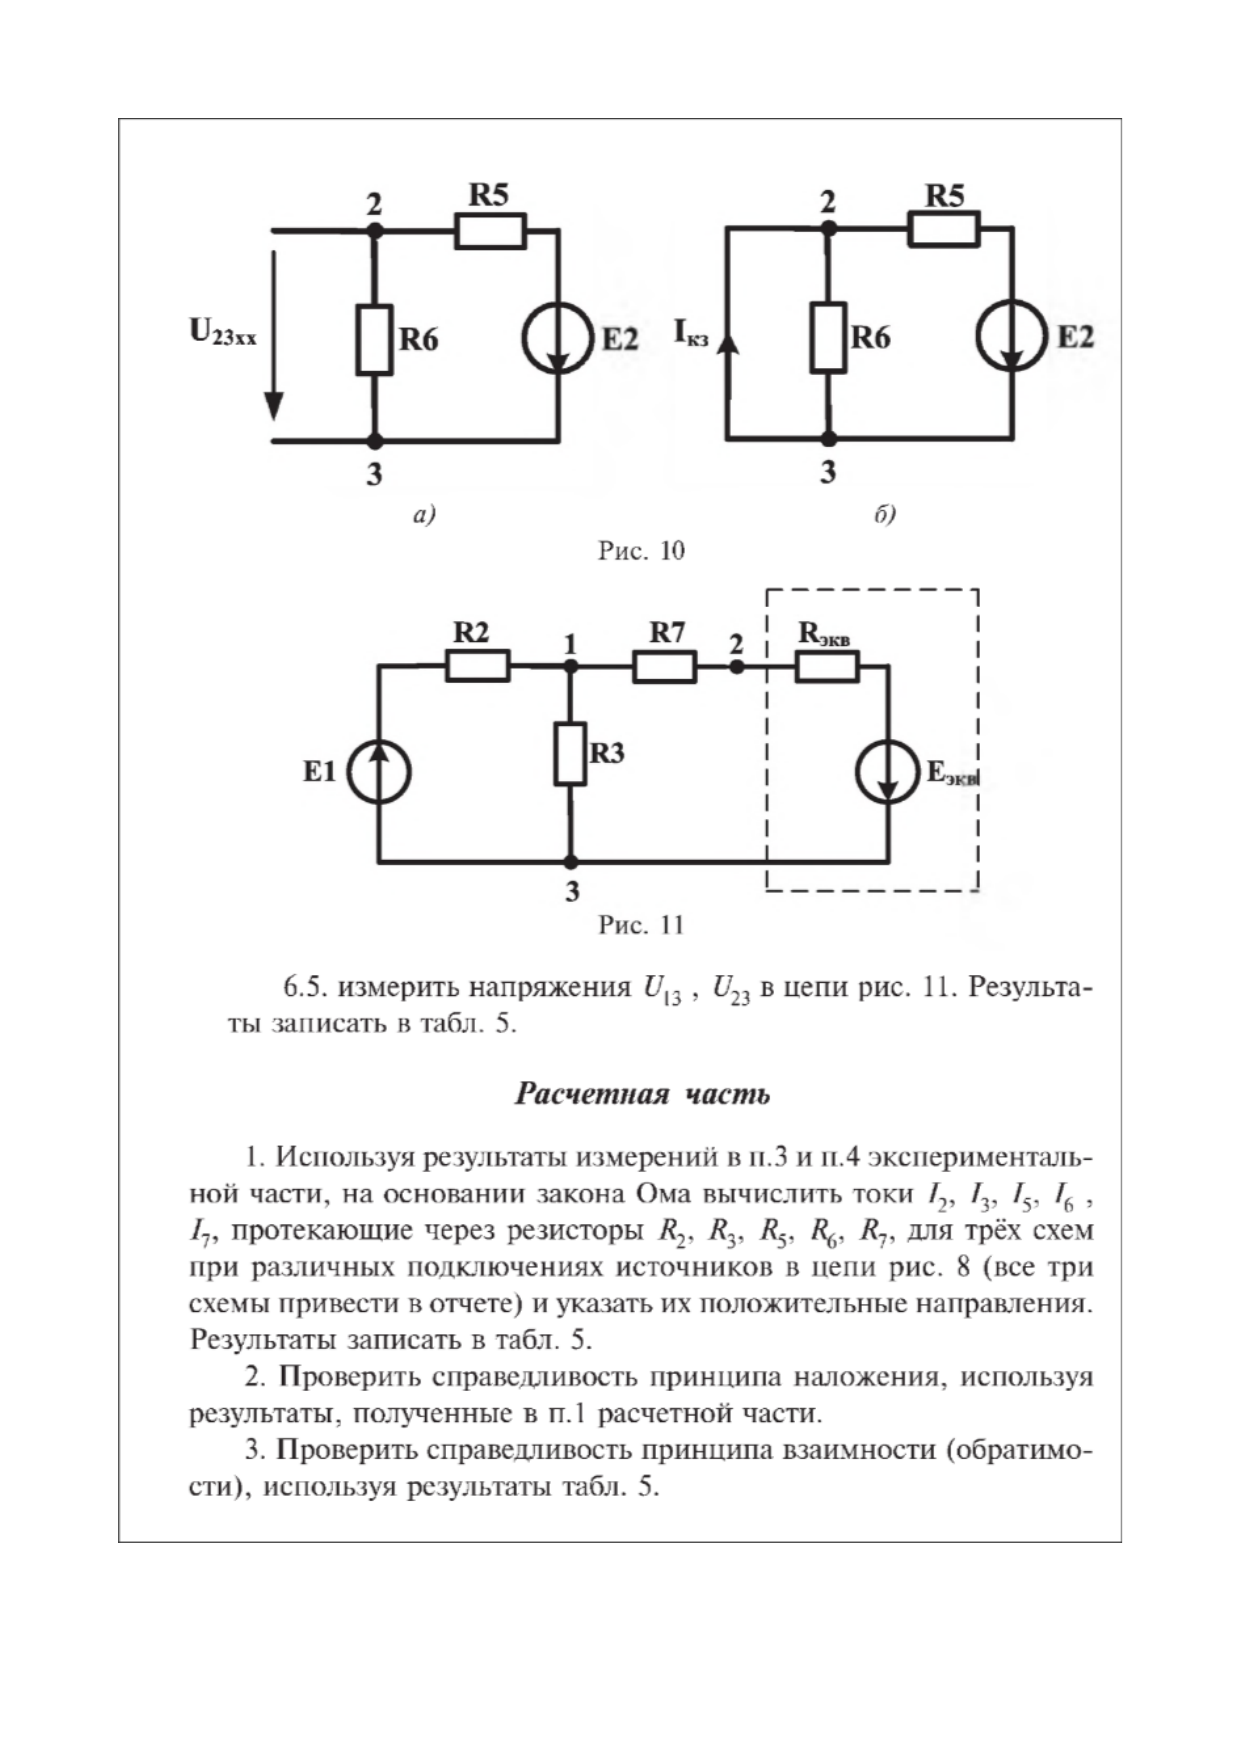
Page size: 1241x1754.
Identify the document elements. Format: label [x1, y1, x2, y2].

picture [118, 118, 1123, 1543]
